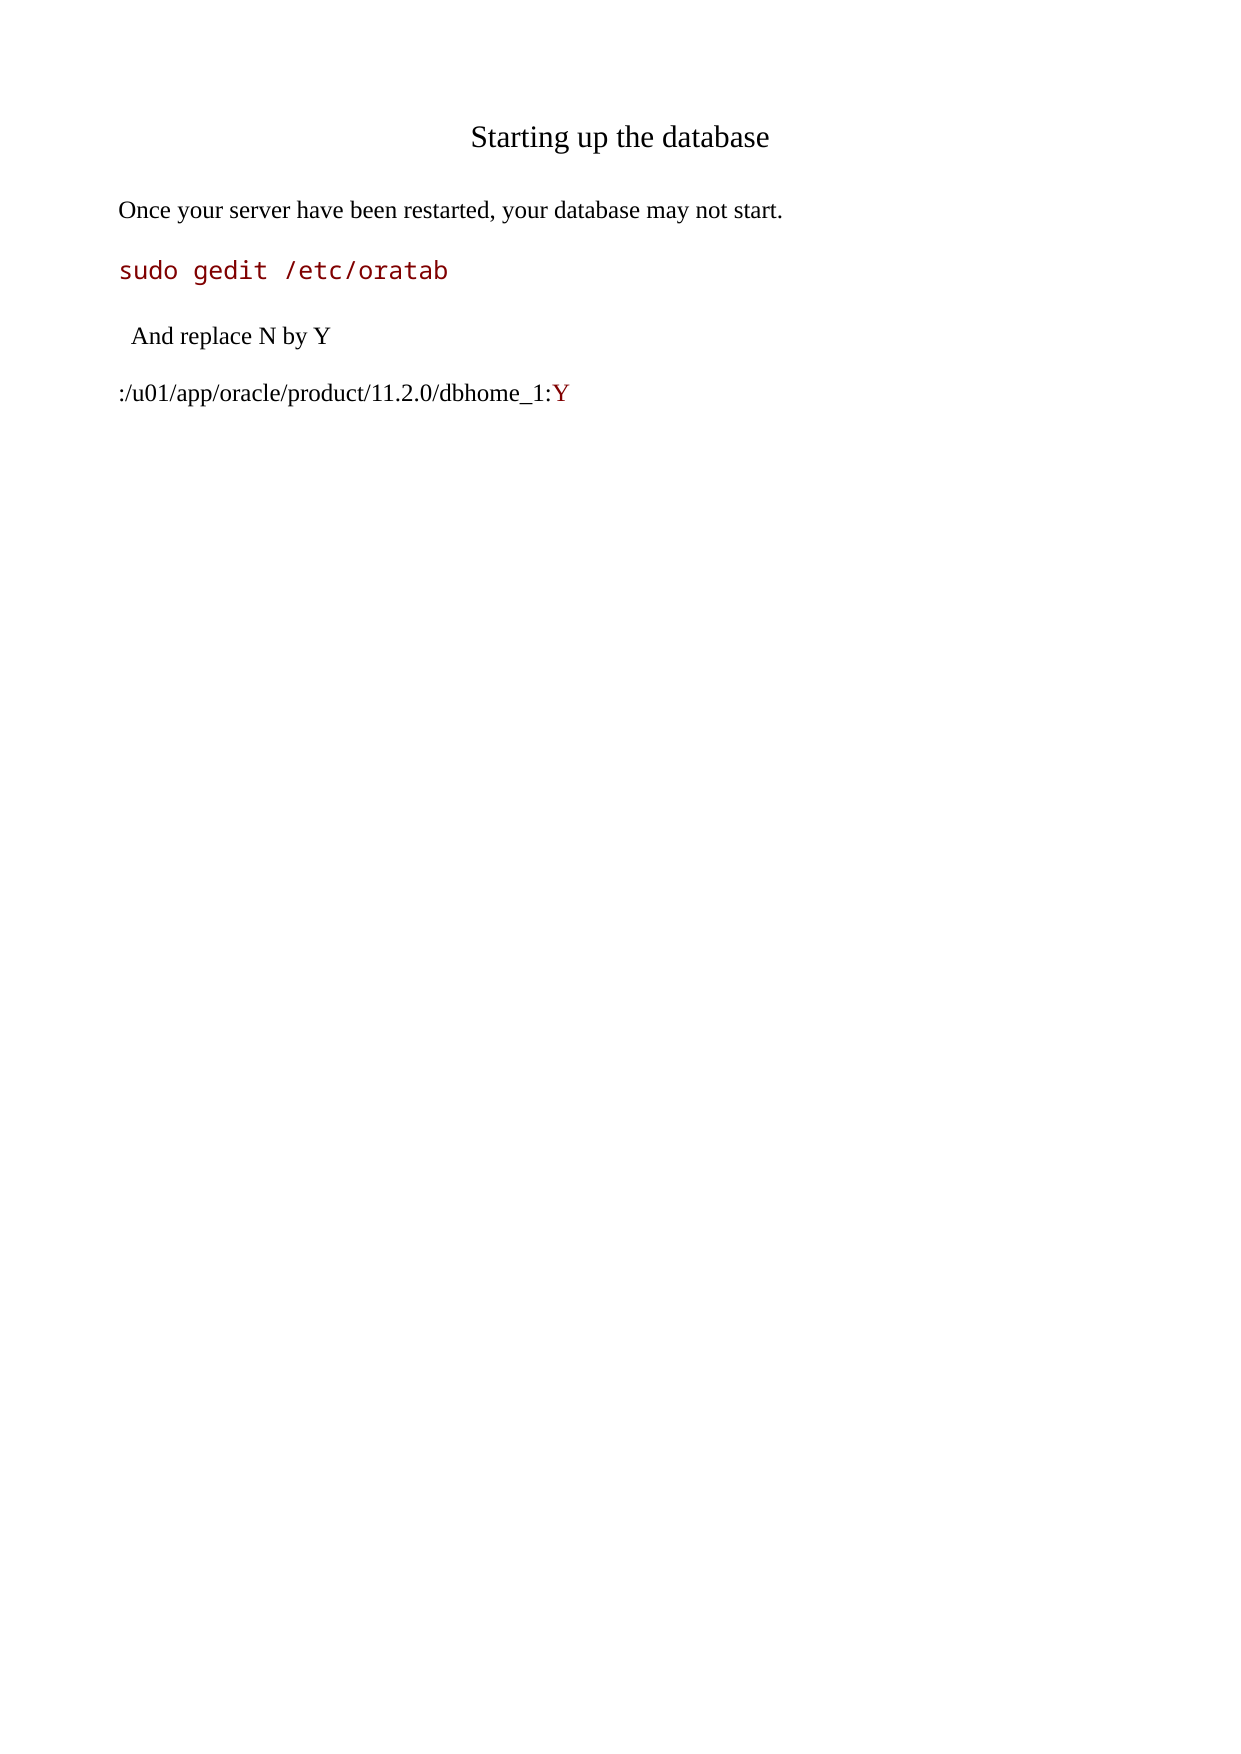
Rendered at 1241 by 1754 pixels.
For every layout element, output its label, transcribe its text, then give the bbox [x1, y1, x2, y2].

subtitle Starting up the database [118, 118, 1122, 154]
text sudo gedit /etc/oratab [118, 253, 1122, 287]
text :/u01/app/oracle/product/11.2.0/dbhome_1:Y [118, 378, 1122, 407]
text Once your server have been restarted, your database may not start. [118, 195, 1122, 224]
text And replace N by Y [118, 321, 1122, 350]
